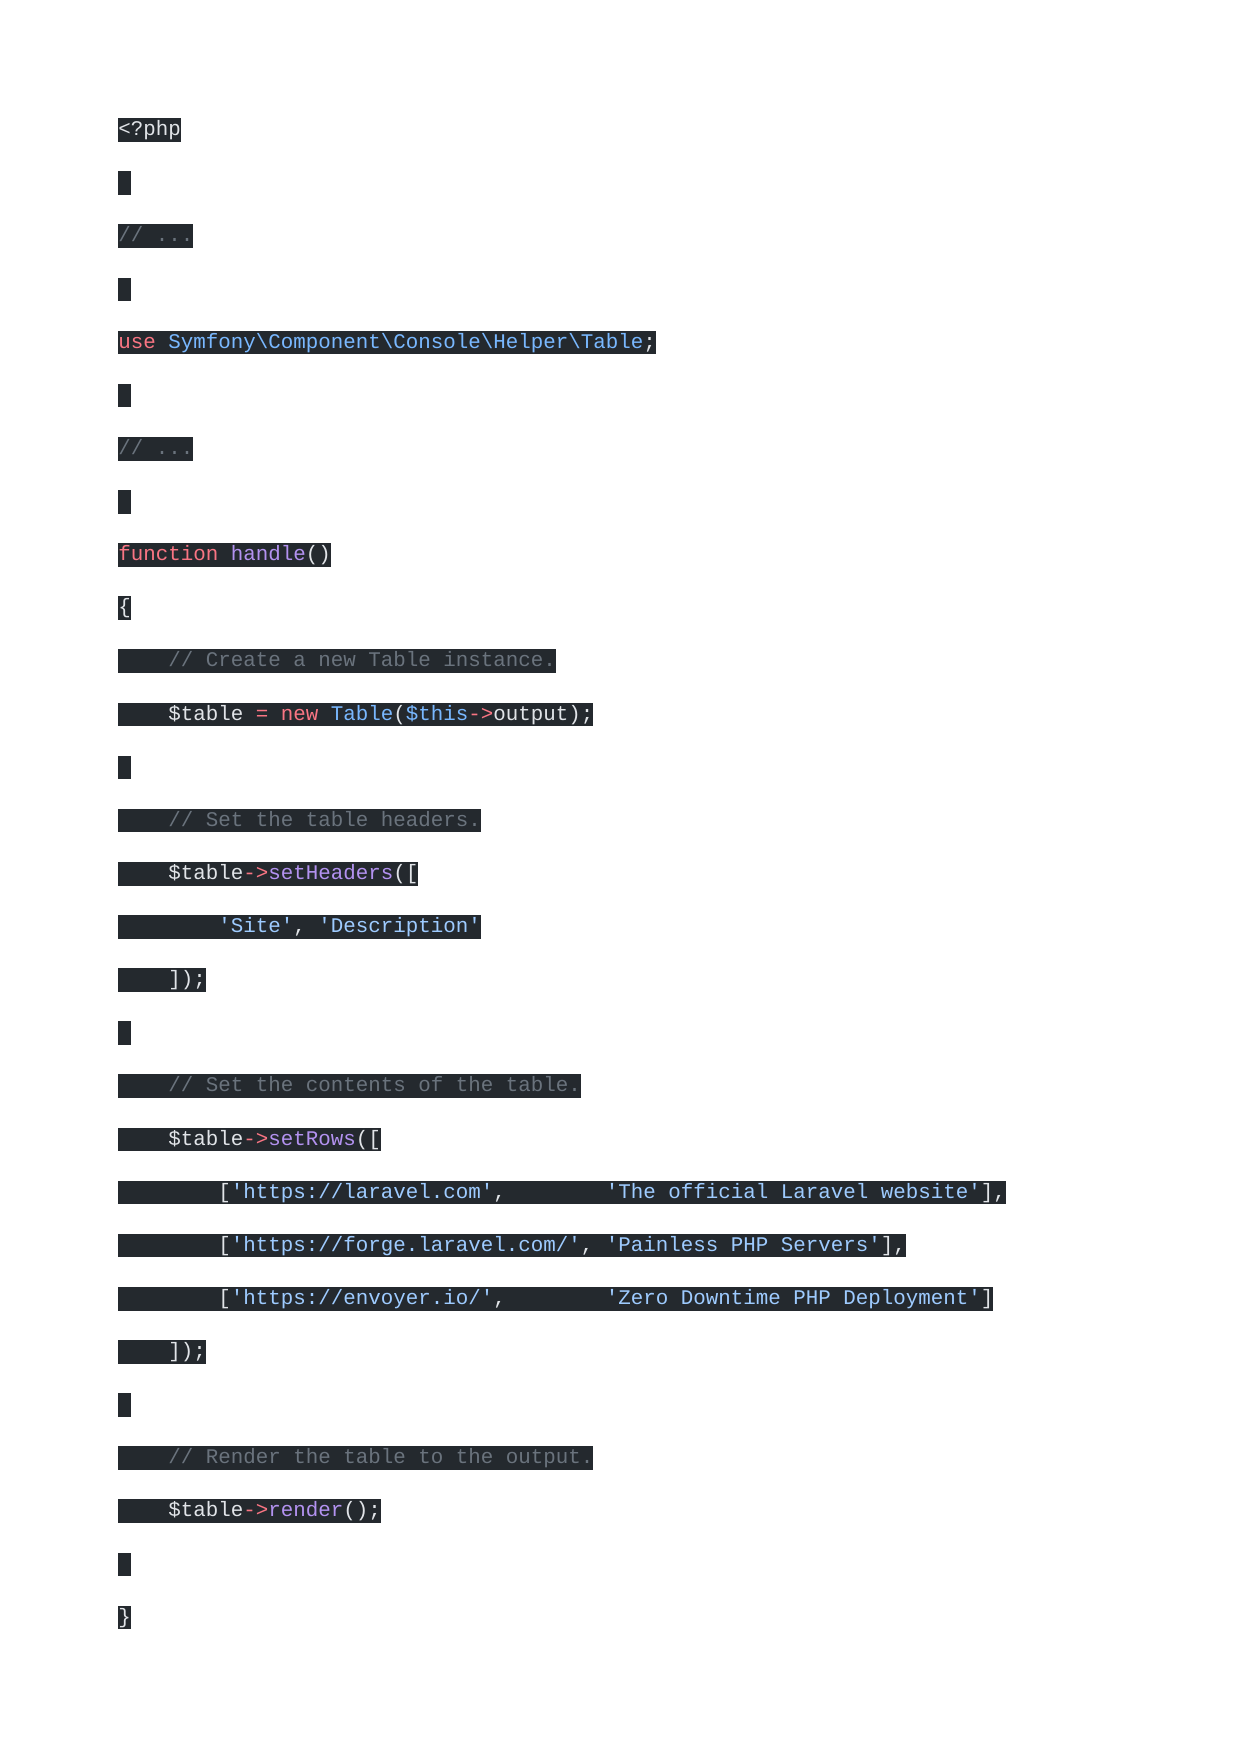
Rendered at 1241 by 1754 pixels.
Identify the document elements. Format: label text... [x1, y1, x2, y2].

text $table->render(); [118, 1499, 1122, 1523]
text use Symfony\Component\Console\Helper\Table; [118, 331, 1122, 354]
text // Render the table to the output. [118, 1446, 1122, 1470]
text { [118, 596, 1122, 620]
text function handle() [118, 543, 1122, 567]
text // ... [118, 437, 1122, 461]
text ['https://forge.laravel.com/', 'Painless PHP Servers'], [118, 1234, 1122, 1257]
text ['https://envoyer.io/', 'Zero Downtime PHP Deployment'] [118, 1287, 1122, 1311]
text 'Site', 'Description' [118, 915, 1122, 939]
text ['https://laravel.com', 'The official Laravel website'], [118, 1181, 1122, 1204]
text ]); [118, 1340, 1122, 1364]
text // ... [118, 224, 1122, 248]
text } [118, 1606, 1122, 1629]
text ]); [118, 968, 1122, 992]
text <?php [118, 118, 1122, 142]
text // Create a new Table instance. [118, 649, 1122, 673]
text $table->setHeaders([ [118, 862, 1122, 886]
text $table = new Table($this->output); [118, 702, 1122, 726]
text // Set the table headers. [118, 809, 1122, 832]
text $table->setRows([ [118, 1127, 1122, 1151]
text // Set the contents of the table. [118, 1074, 1122, 1098]
